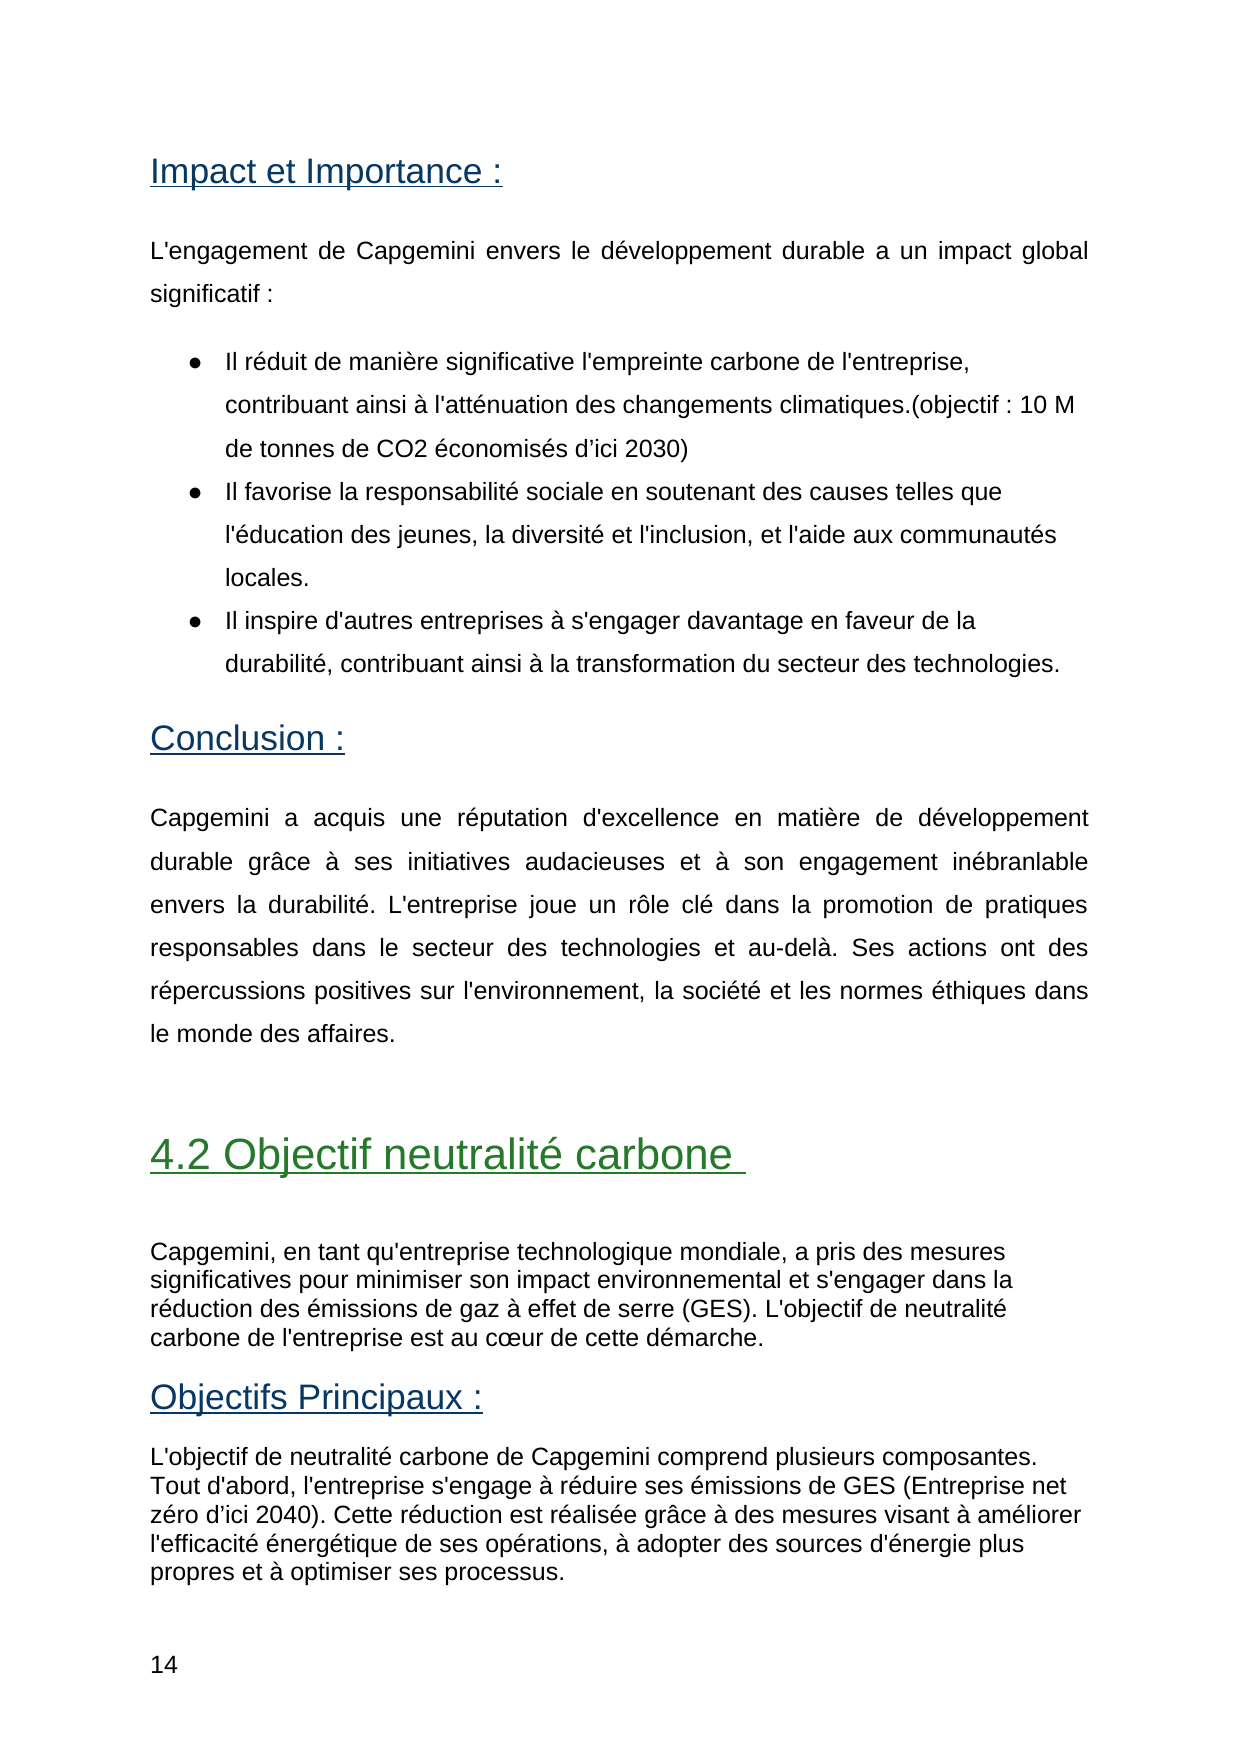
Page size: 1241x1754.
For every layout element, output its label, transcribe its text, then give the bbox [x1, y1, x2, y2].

list Il favorise la responsabilité sociale en soutenant des causes telles que l'éducation des jeunes, la diversité et l'inclusion, et l'aide aux communautés locales. [187, 477, 1090, 592]
text Capgemini, en tant qu'entreprise technologique mondiale, a pris des mesures significatives pour minimiser son impact environnemental et s'engager dans la réduction des émissions de gaz à effet de serre (GES). L'objectif de neutralité carbone de l'entreprise est au cœur de cette démarche. [150, 1237, 1090, 1352]
text L'objectif de neutralité carbone de Capgemini comprend plusieurs composantes. Tout d'abord, l'entreprise s'engage à réduire ses émissions de GES (Entreprise net zéro d’ici 2040). Cette réduction est réalisée grâce à des mesures visant à améliorer l'efficacité énergétique de ses opérations, à adopter des sources d'énergie plus propres et à optimiser ses processus. [150, 1442, 1090, 1586]
list Il réduit de manière significative l'empreinte carbone de l'entreprise, contribuant ainsi à l'atténuation des changements climatiques.(objectif : 10 M de tonnes de CO2 économisés d’ici 2030) [187, 347, 1090, 462]
list Il inspire d'autres entreprises à s'engager davantage en faveur de la durabilité, contribuant ainsi à la transformation du secteur des technologies. [187, 606, 1090, 678]
text L'engagement de Capgemini envers le développement durable a un impact global significatif : [150, 236, 1090, 308]
subtitle Conclusion : [150, 717, 1090, 758]
subtitle 4.2 Objectif neutralité carbone [150, 1128, 1090, 1178]
text Capgemini a acquis une réputation d'excellence en matière de développement durable grâce à ses initiatives audacieuses et à son engagement inébranlable envers la durabilité. L'entreprise joue un rôle clé dans la promotion de pratiques responsables dans le secteur des technologies et au-delà. Ses actions ont des répercussions positives sur l'environnement, la société et les normes éthiques dans le monde des affaires. [150, 803, 1090, 1048]
subtitle Impact et Importance : [150, 150, 1090, 191]
subtitle Objectifs Principaux : [150, 1377, 1090, 1417]
